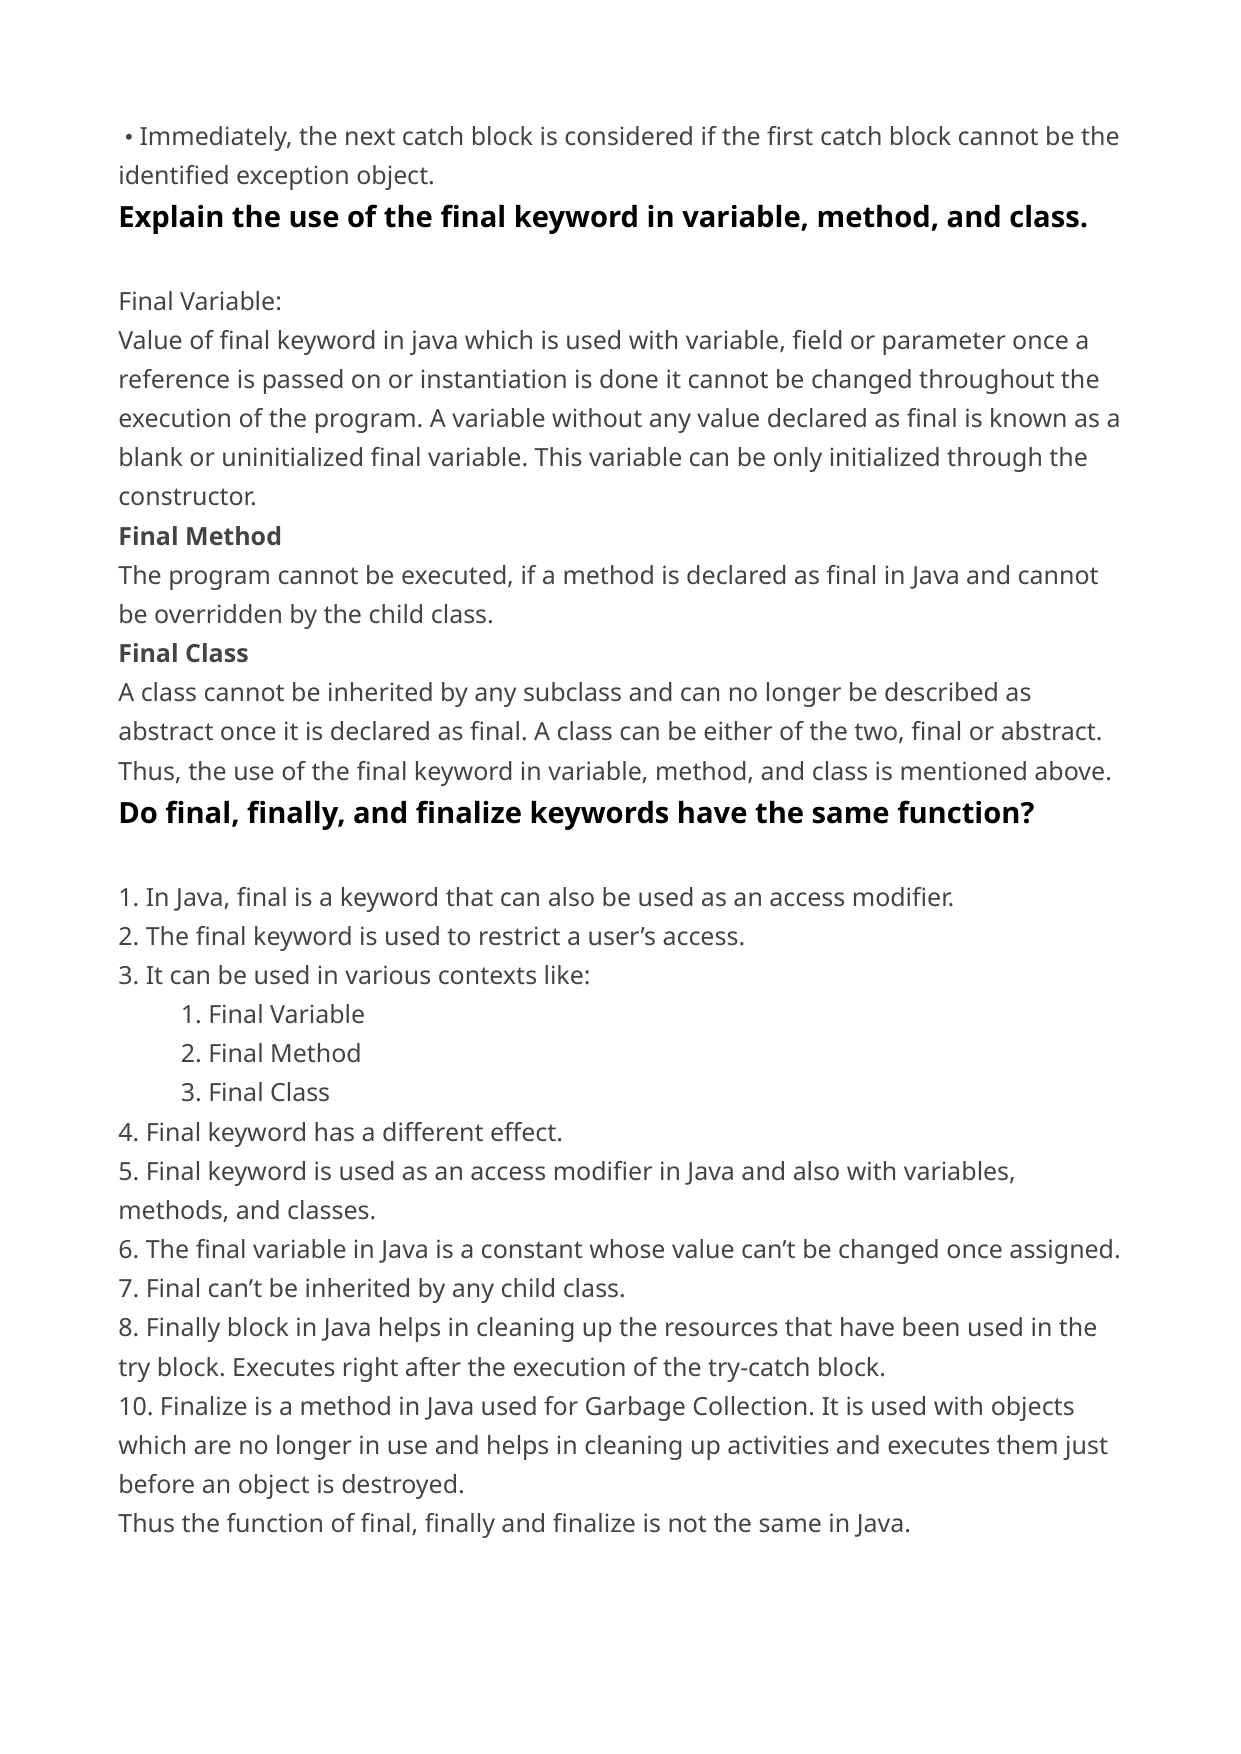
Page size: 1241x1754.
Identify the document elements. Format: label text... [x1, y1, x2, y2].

text 4. Final keyword has a different effect. [118, 1114, 1122, 1148]
subtitle Explain the use of the final keyword in variable, method, and class. [118, 196, 1122, 236]
text Final Method [118, 518, 1122, 552]
text A class cannot be inherited by any subclass and can no longer be described as abstract once it is declared as final. A class can be either of the two, final or abstract. [118, 675, 1122, 748]
text The program cannot be executed, if a method is declared as final in Java and cannot be overridden by the child class. [118, 557, 1122, 631]
text 3. Final Class [118, 1075, 1122, 1109]
subtitle Do final, finally, and finalize keywords have the same function? [118, 792, 1122, 832]
text 2. The final keyword is used to restrict a user’s access. [118, 918, 1122, 952]
text 7. Final can’t be inherited by any child class. [118, 1271, 1122, 1305]
text 1. Final Variable [118, 997, 1122, 1031]
text 1. In Java, final is a keyword that can also be used as an access modifier. [118, 879, 1122, 913]
text 3. It can be used in various contexts like: [118, 957, 1122, 992]
text 6. The final variable in Java is a constant whose value can’t be changed once assigned. [118, 1232, 1122, 1266]
text 10. Finalize is a method in Java used for Garbage Collection. It is used with objects which are no longer in use and helps in cleaning up activities and executes them just before an object is destroyed. [118, 1388, 1122, 1501]
text Final Class [118, 636, 1122, 670]
text 2. Final Method [118, 1036, 1122, 1070]
text • Immediately, the next catch block is considered if the first catch block cannot be the identified exception object. [118, 118, 1122, 191]
text 5. Final keyword is used as an access modifier in Java and also with variables, methods, and classes. [118, 1153, 1122, 1227]
text Final Variable: [118, 283, 1122, 317]
text Value of final keyword in java which is used with variable, field or parameter once a reference is passed on or instantiation is done it cannot be changed throughout the execution of the program. A variable without any value declared as final is known as a blank or uninitialized final variable. This variable can be only initialized through the constructor. [118, 322, 1122, 513]
text Thus the function of final, finally and finalize is not the same in Java. [118, 1506, 1122, 1540]
text Thus, the use of the final keyword in variable, method, and class is mentioned above. [118, 753, 1122, 787]
text 8. Finally block in Java helps in cleaning up the resources that have been used in the try block. Executes right after the execution of the try-catch block. [118, 1310, 1122, 1383]
